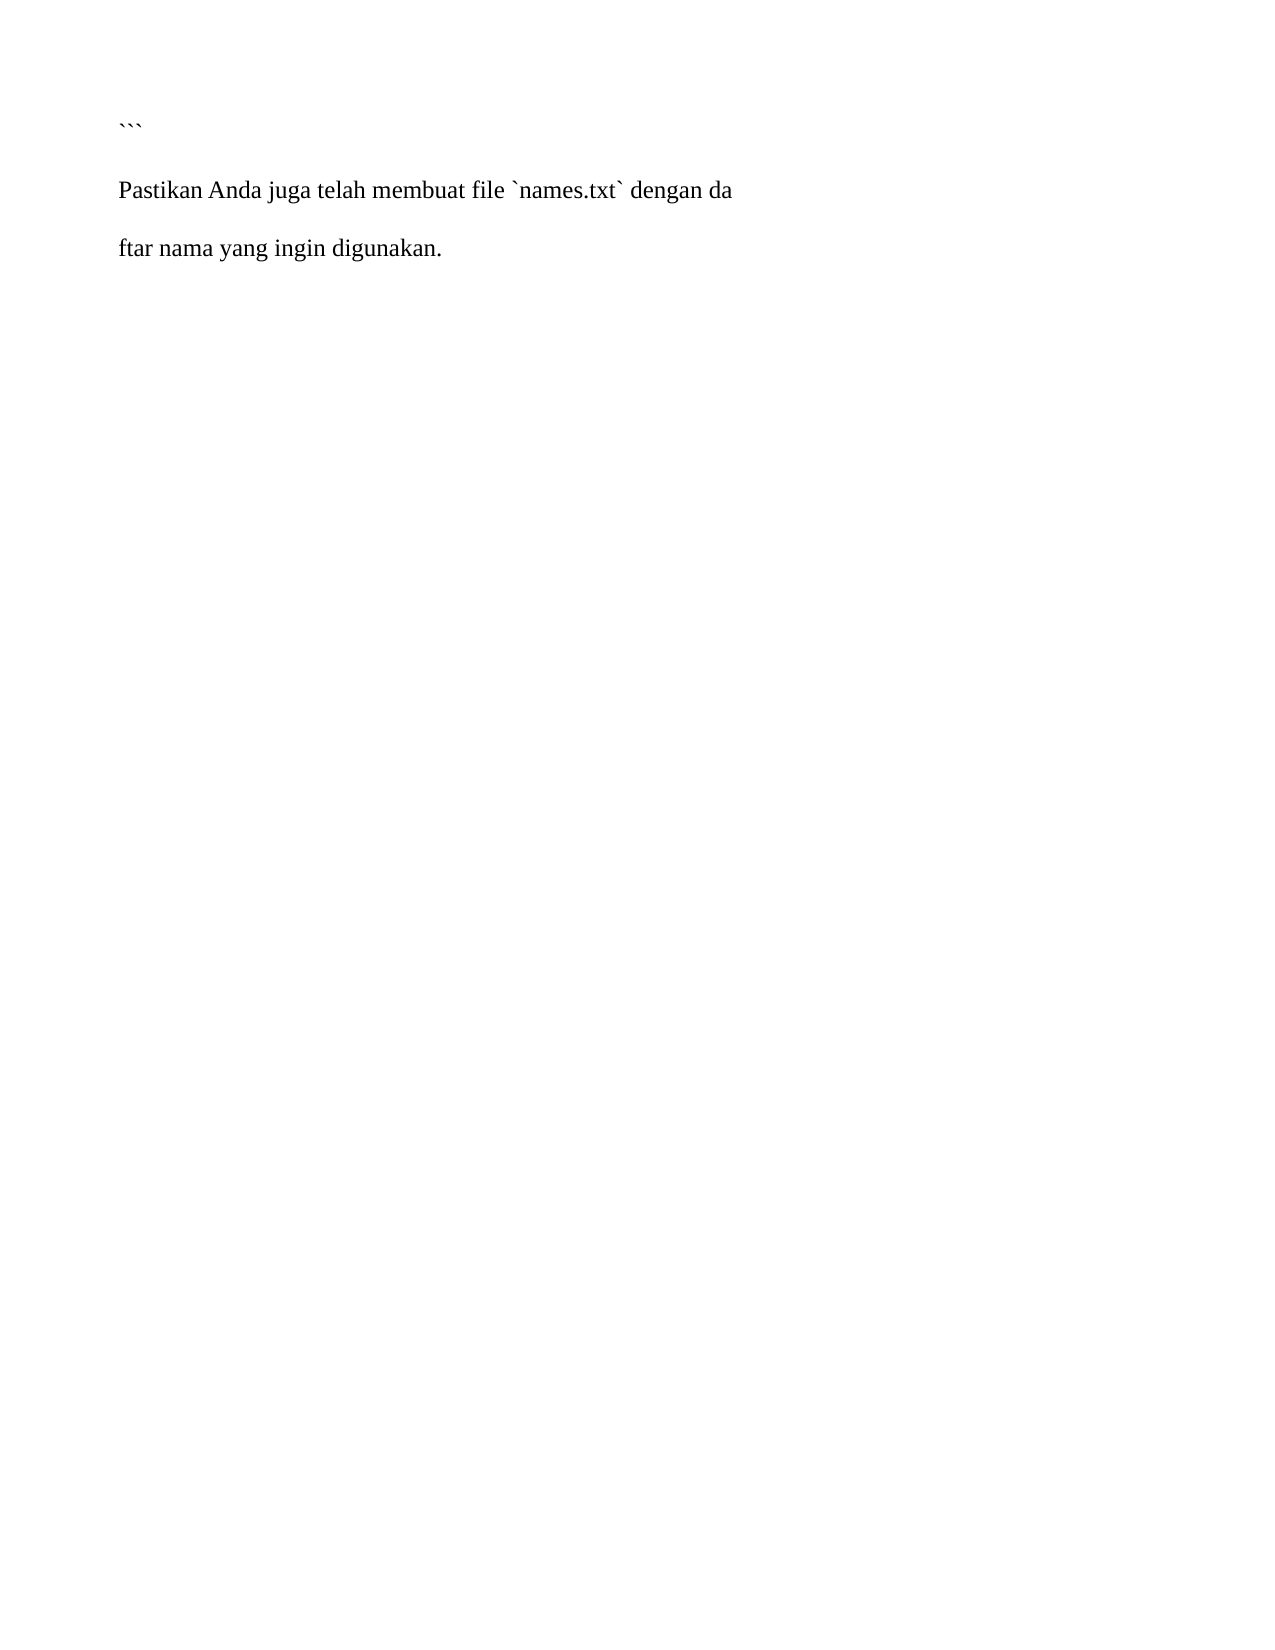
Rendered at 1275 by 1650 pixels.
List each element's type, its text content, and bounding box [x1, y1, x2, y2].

text ftar nama yang ingin digunakan. [118, 233, 1157, 262]
text Pastikan Anda juga telah membuat file `names.txt` dengan da [118, 176, 1157, 204]
text ``` [118, 118, 1157, 147]
